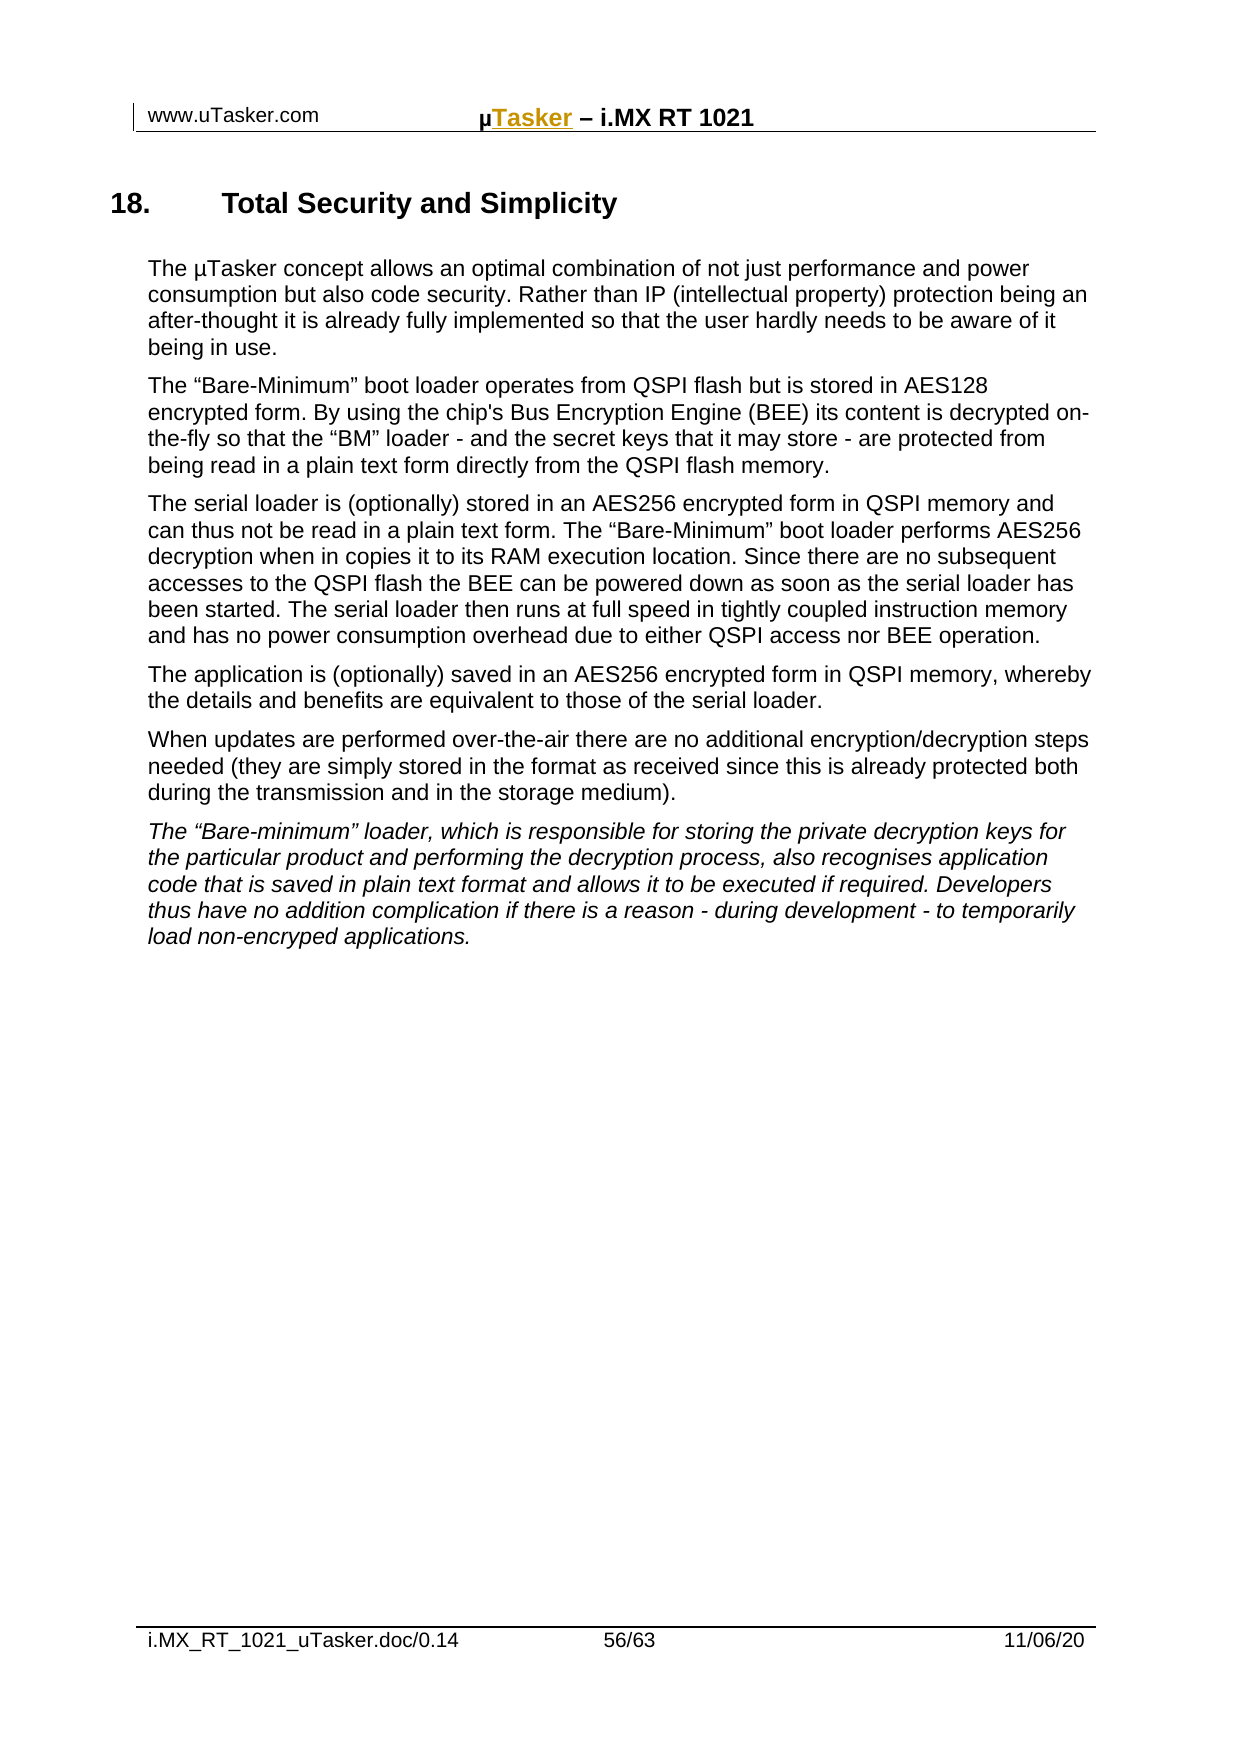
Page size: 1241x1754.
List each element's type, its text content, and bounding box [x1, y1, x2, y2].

text The “Bare-Minimum” boot loader operates from QSPI flash but is stored in AES128 encrypted form. By using the chip's Bus Encryption Engine (BEE) its content is decrypted on-the-fly so that the “BM” loader - and the secret keys that it may store - are protected from being read in a plain text form directly from the QSPI flash memory. [148, 372, 1093, 478]
text The “Bare-minimum” loader, which is responsible for storing the private decryption keys for the particular product and performing the decryption process, also recognises application code that is saved in plain text format and allows it to be executed if required. Developers thus have no addition complication if there is a reason - during development - to temporarily load non-encryped applications. [148, 818, 1093, 949]
text When updates are performed over-the-air there are no additional encryption/decryption steps needed (they are simply stored in the format as received since this is already protected both during the transmission and in the storage medium). [148, 726, 1093, 805]
text The µTasker concept allows an optimal combination of not just performance and power consumption but also code security. Rather than IP (intellectual property) protection being an after-thought it is already fully implemented so that the user hardly needs to be aware of it being in use. [148, 254, 1093, 360]
text The application is (optionally) saved in an AES256 encrypted form in QSPI memory, whereby the details and benefits are equivalent to those of the serial loader. [148, 661, 1093, 714]
text The serial loader is (optionally) stored in an AES256 encrypted form in QSPI memory and can thus not be read in a plain text form. The “Bare-Minimum” boot loader performs AES256 decryption when in copies it to its RAM execution location. Since there are no subsequent accesses to the QSPI flash the BEE can be powered down as soon as the serial loader has been started. The serial loader then runs at full speed in tightly coupled instruction memory and has no power consumption overhead due to either QSPI access nor BEE operation. [148, 490, 1093, 648]
subtitle Total Security and Simplicity [110, 186, 1093, 219]
